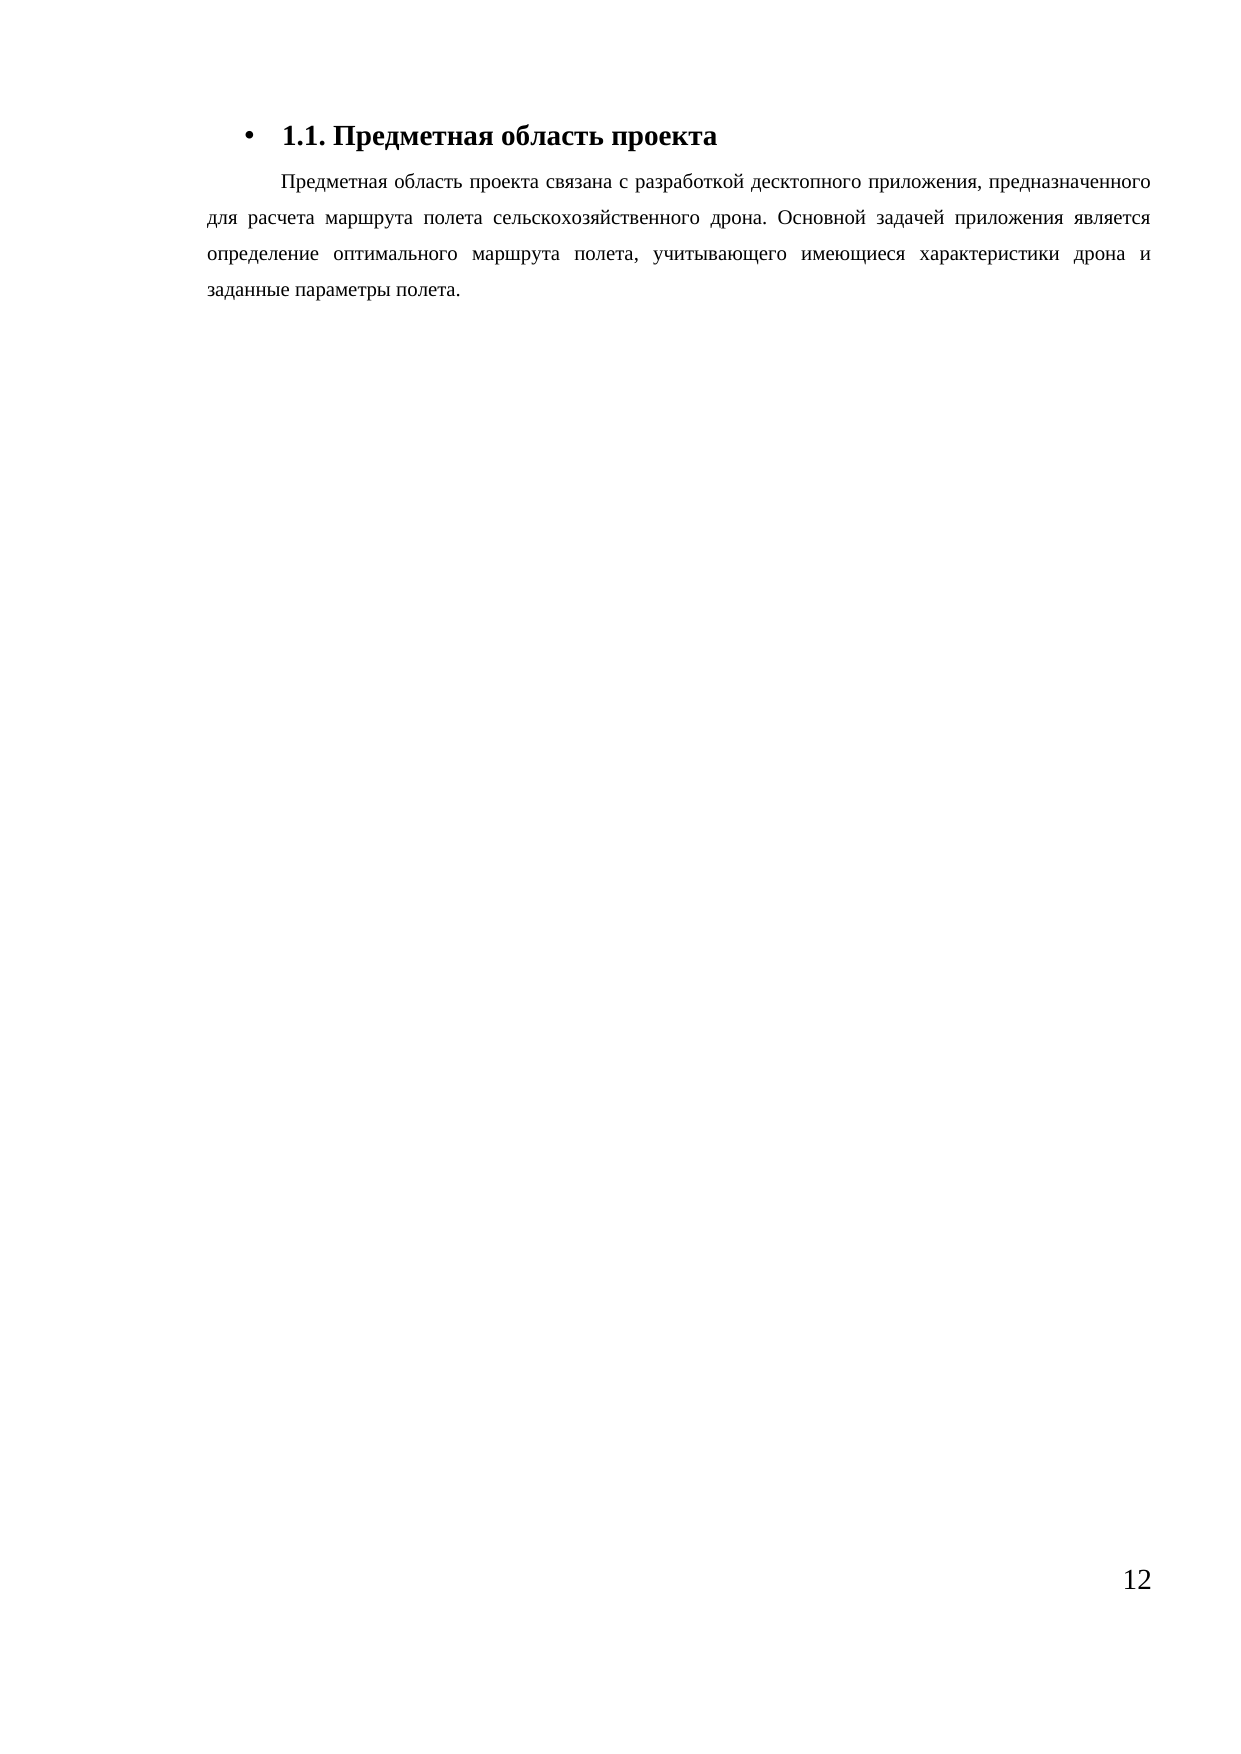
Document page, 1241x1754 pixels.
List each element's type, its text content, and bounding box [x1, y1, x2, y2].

text Предметная область проекта связана с разработкой десктопного приложения, предназначенного для расчета маршрута полета сельскохозяйственного дрона. Основной задачей приложения является определение оптимального маршрута полета, учитывающего имеющиеся характеристики дрона и заданные параметры полета. [207, 168, 1152, 301]
list 1.1. Предметная область проекта [244, 118, 1152, 152]
